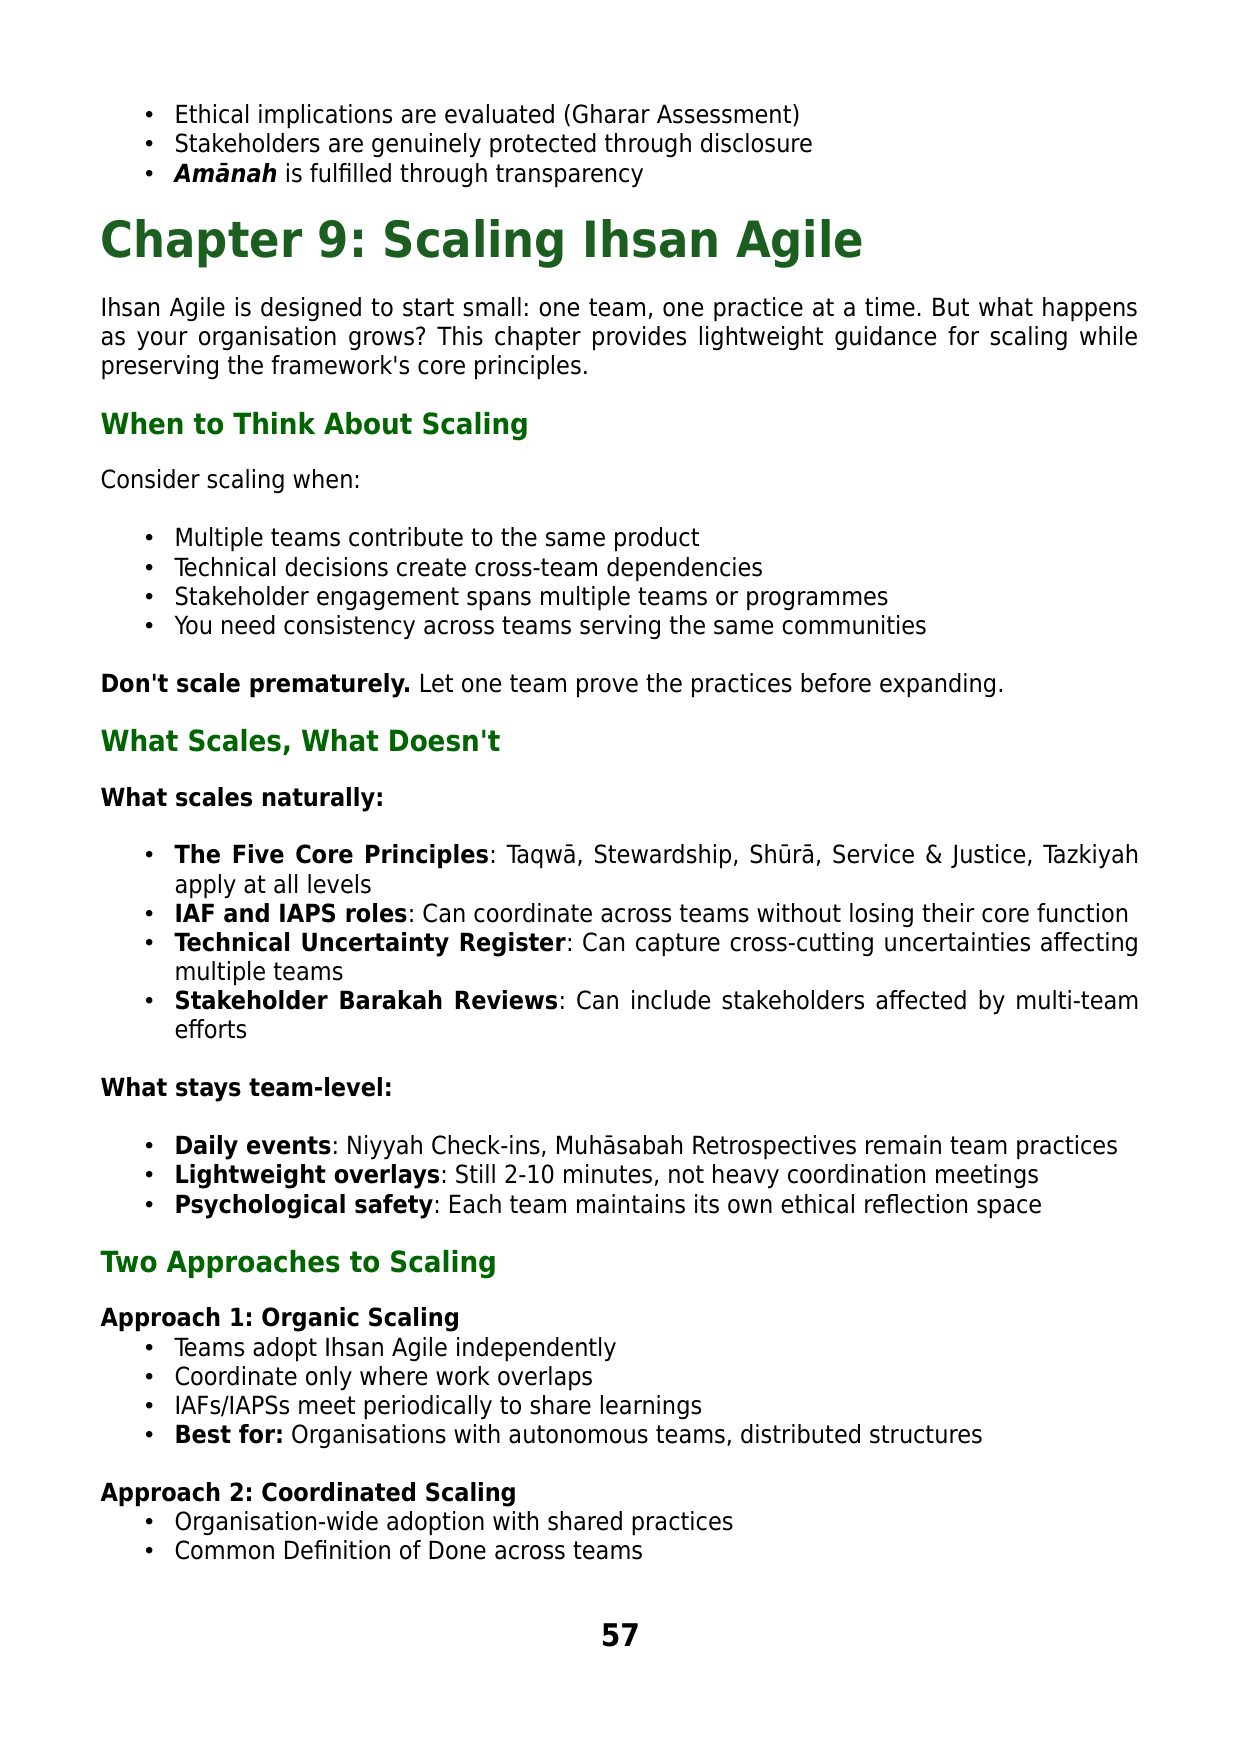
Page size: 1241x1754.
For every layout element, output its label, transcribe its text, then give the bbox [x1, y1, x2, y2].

list Coordinate only where work overlaps [145, 1362, 1140, 1391]
list Teams adopt Ihsan Agile independently [145, 1333, 1140, 1362]
list Psychological safety: Each team maintains its own ethical reflection space [145, 1190, 1140, 1219]
text Ihsan Agile is designed to start small: one team, one practice at a time. But what happens as your organisation grows? This chapter provides lightweight guidance for scaling while preserving the framework's core principles. [100, 293, 1140, 381]
list Stakeholder Barakah Reviews: Can include stakeholders affected by multi-team efforts [145, 987, 1140, 1045]
list Common Definition of Done across teams [145, 1537, 1140, 1566]
list Technical Uncertainty Register: Can capture cross-cutting uncertainties affecting multiple teams [145, 928, 1140, 987]
subtitle Two Approaches to Scaling [100, 1245, 1140, 1279]
text Approach 2: Coordinated Scaling [100, 1478, 1140, 1507]
subtitle When to Think About Scaling [100, 407, 1140, 441]
text Consider scaling when: [100, 465, 1140, 494]
list Technical decisions create cross-team dependencies [145, 553, 1140, 582]
list You need consistency across teams serving the same communities [145, 611, 1140, 640]
list Amānah is fulfilled through transparency [145, 159, 1140, 188]
list IAFs/IAPSs meet periodically to share learnings [145, 1391, 1140, 1420]
subtitle What Scales, What Doesn't [100, 724, 1140, 758]
list Daily events: Niyyah Check-ins, Muhāsabah Retrospectives remain team practices [145, 1132, 1140, 1161]
list The Five Core Principles: Taqwā, Stewardship, Shūrā, Service & Justice, Tazkiyah apply at all levels [145, 841, 1140, 899]
list Ethical implications are evaluated (Gharar Assessment) [145, 100, 1140, 129]
text What stays team-level: [100, 1074, 1140, 1103]
list Stakeholder engagement spans multiple teams or programmes [145, 582, 1140, 611]
list Lightweight overlays: Still 2-10 minutes, not heavy coordination meetings [145, 1161, 1140, 1190]
subtitle Chapter 9: Scaling Ihsan Agile [100, 211, 1140, 270]
list Stakeholders are genuinely protected through disclosure [145, 129, 1140, 159]
list Multiple teams contribute to the same product [145, 524, 1140, 553]
text What scales naturally: [100, 783, 1140, 812]
list Organisation-wide adoption with shared practices [145, 1507, 1140, 1537]
text Don't scale prematurely. Let one team prove the practices before expanding. [100, 669, 1140, 698]
text Approach 1: Organic Scaling [100, 1304, 1140, 1333]
list Best for: Organisations with autonomous teams, distributed structures [145, 1420, 1140, 1449]
list IAF and IAPS roles: Can coordinate across teams without losing their core function [145, 899, 1140, 928]
